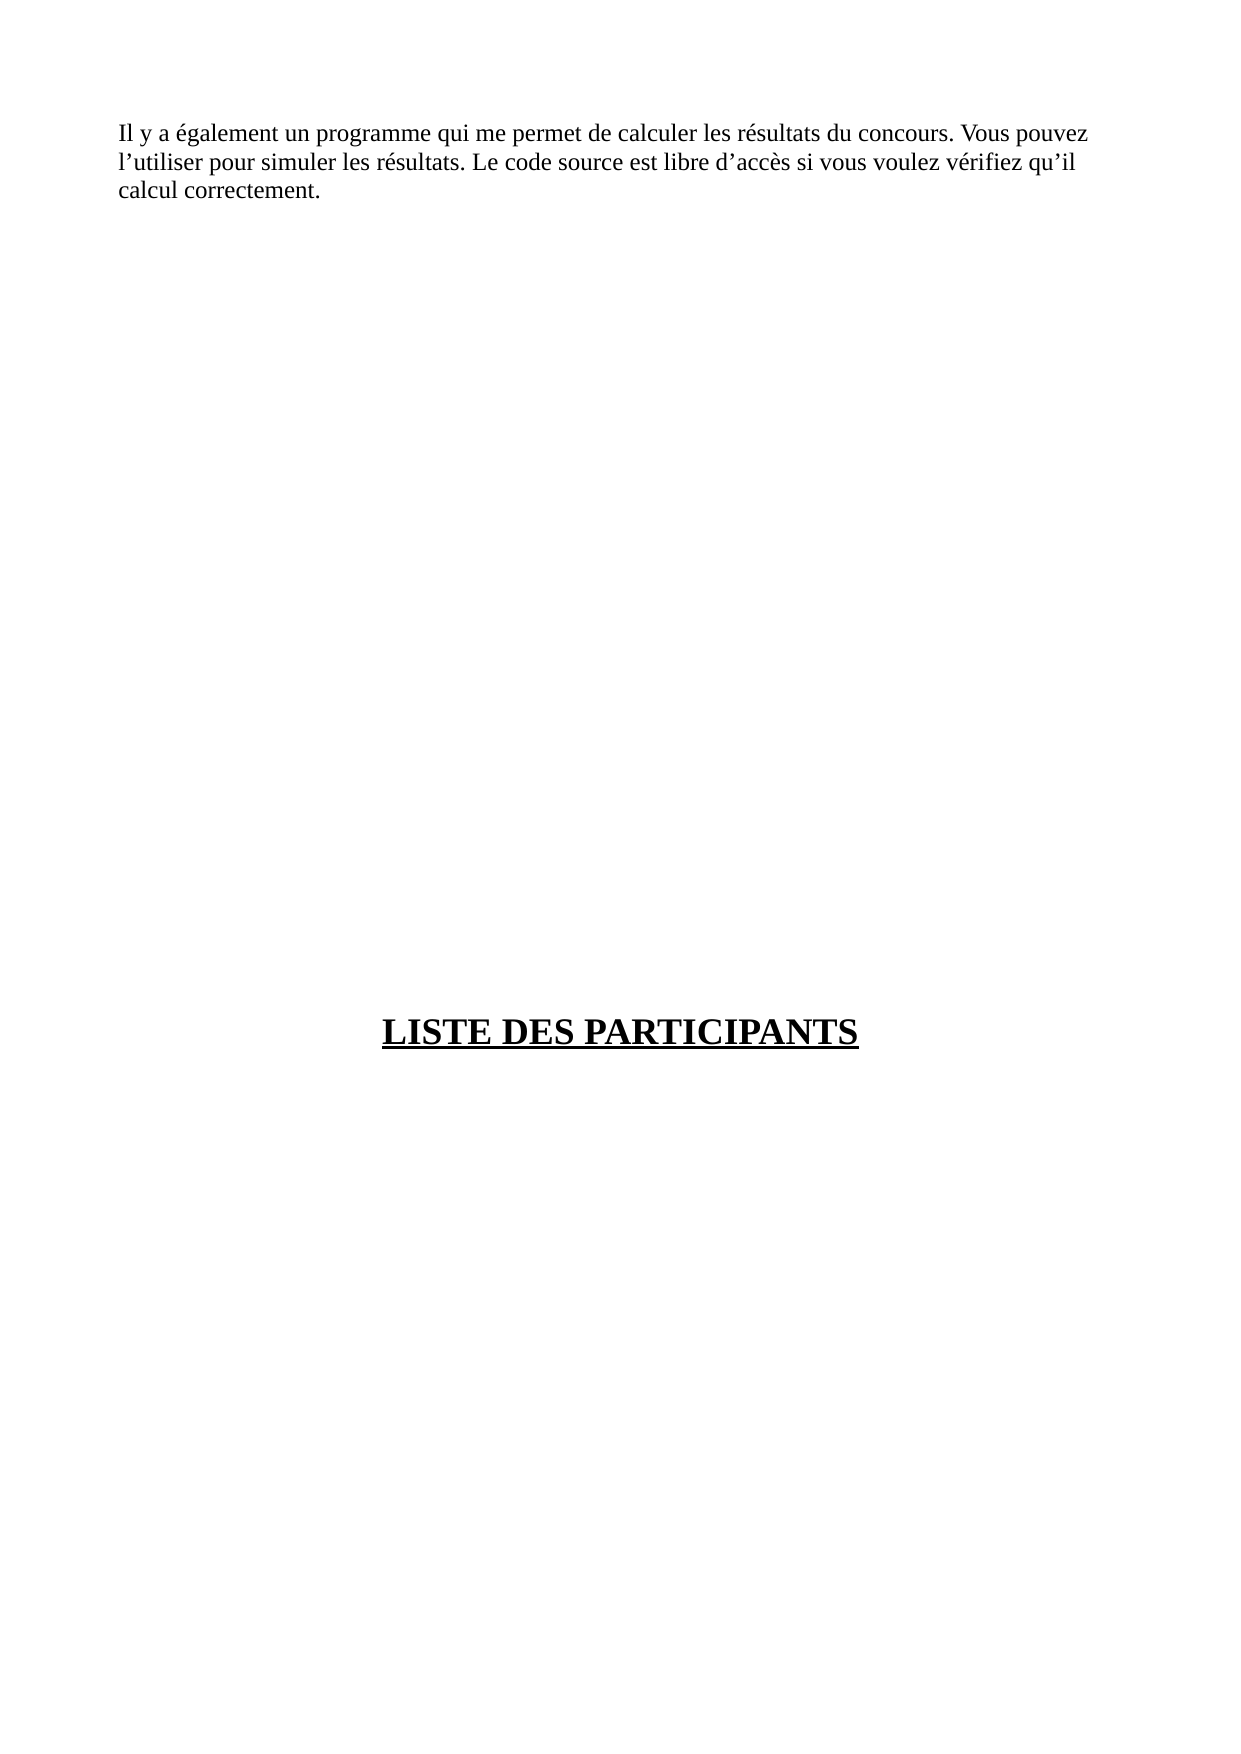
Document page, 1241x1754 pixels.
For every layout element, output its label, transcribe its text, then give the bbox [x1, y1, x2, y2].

text LISTE DES PARTICIPANTS [118, 1009, 1122, 1052]
text Il y a également un programme qui me permet de calculer les résultats du concours. Vous pouvez l’utiliser pour simuler les résultats. Le code source est libre d’accès si vous voulez vérifiez qu’il calcul correctement. [118, 118, 1122, 204]
